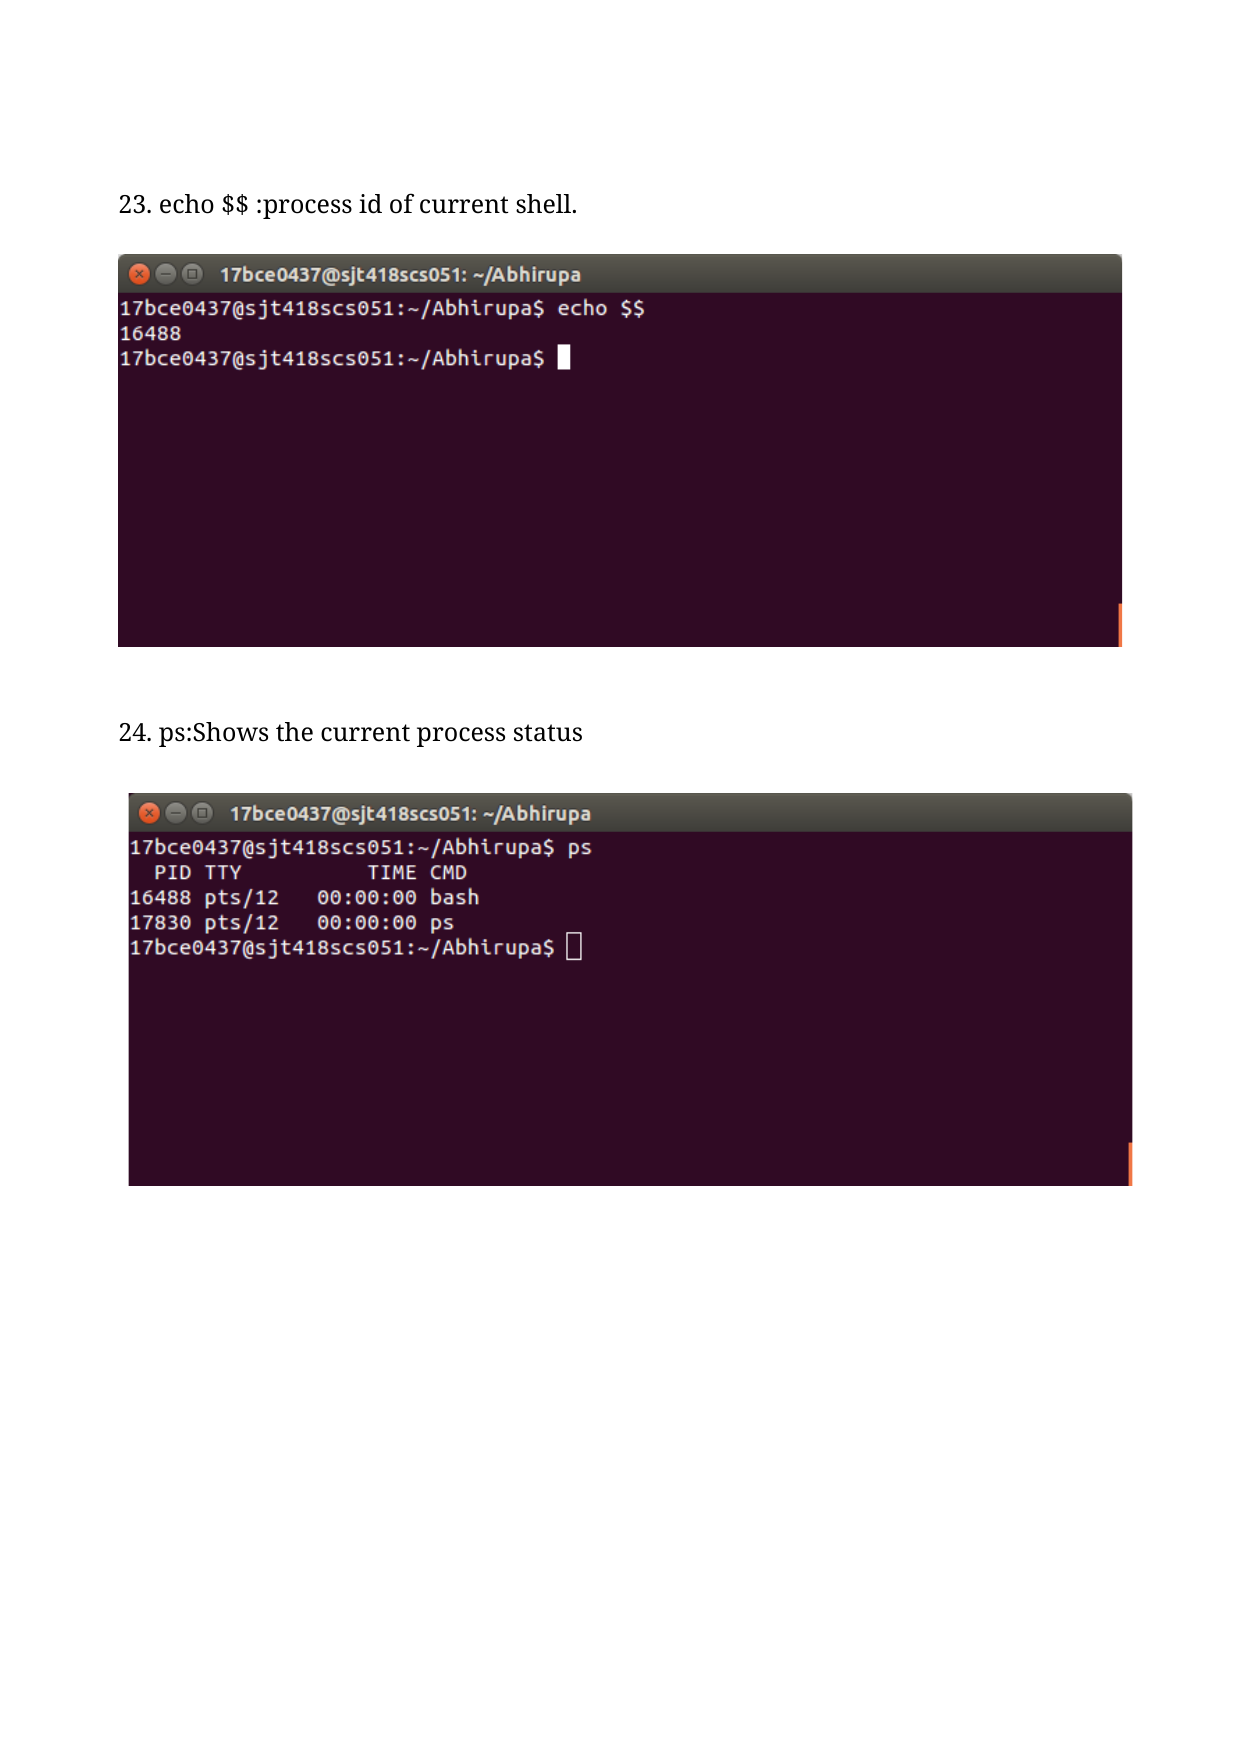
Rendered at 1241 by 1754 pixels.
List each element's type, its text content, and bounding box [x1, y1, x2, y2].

text 24. ps:Shows the current process status [118, 714, 1122, 749]
text 23. echo $$ :process id of current shell. [118, 186, 1122, 220]
picture [128, 793, 1133, 1186]
picture [118, 254, 1123, 647]
